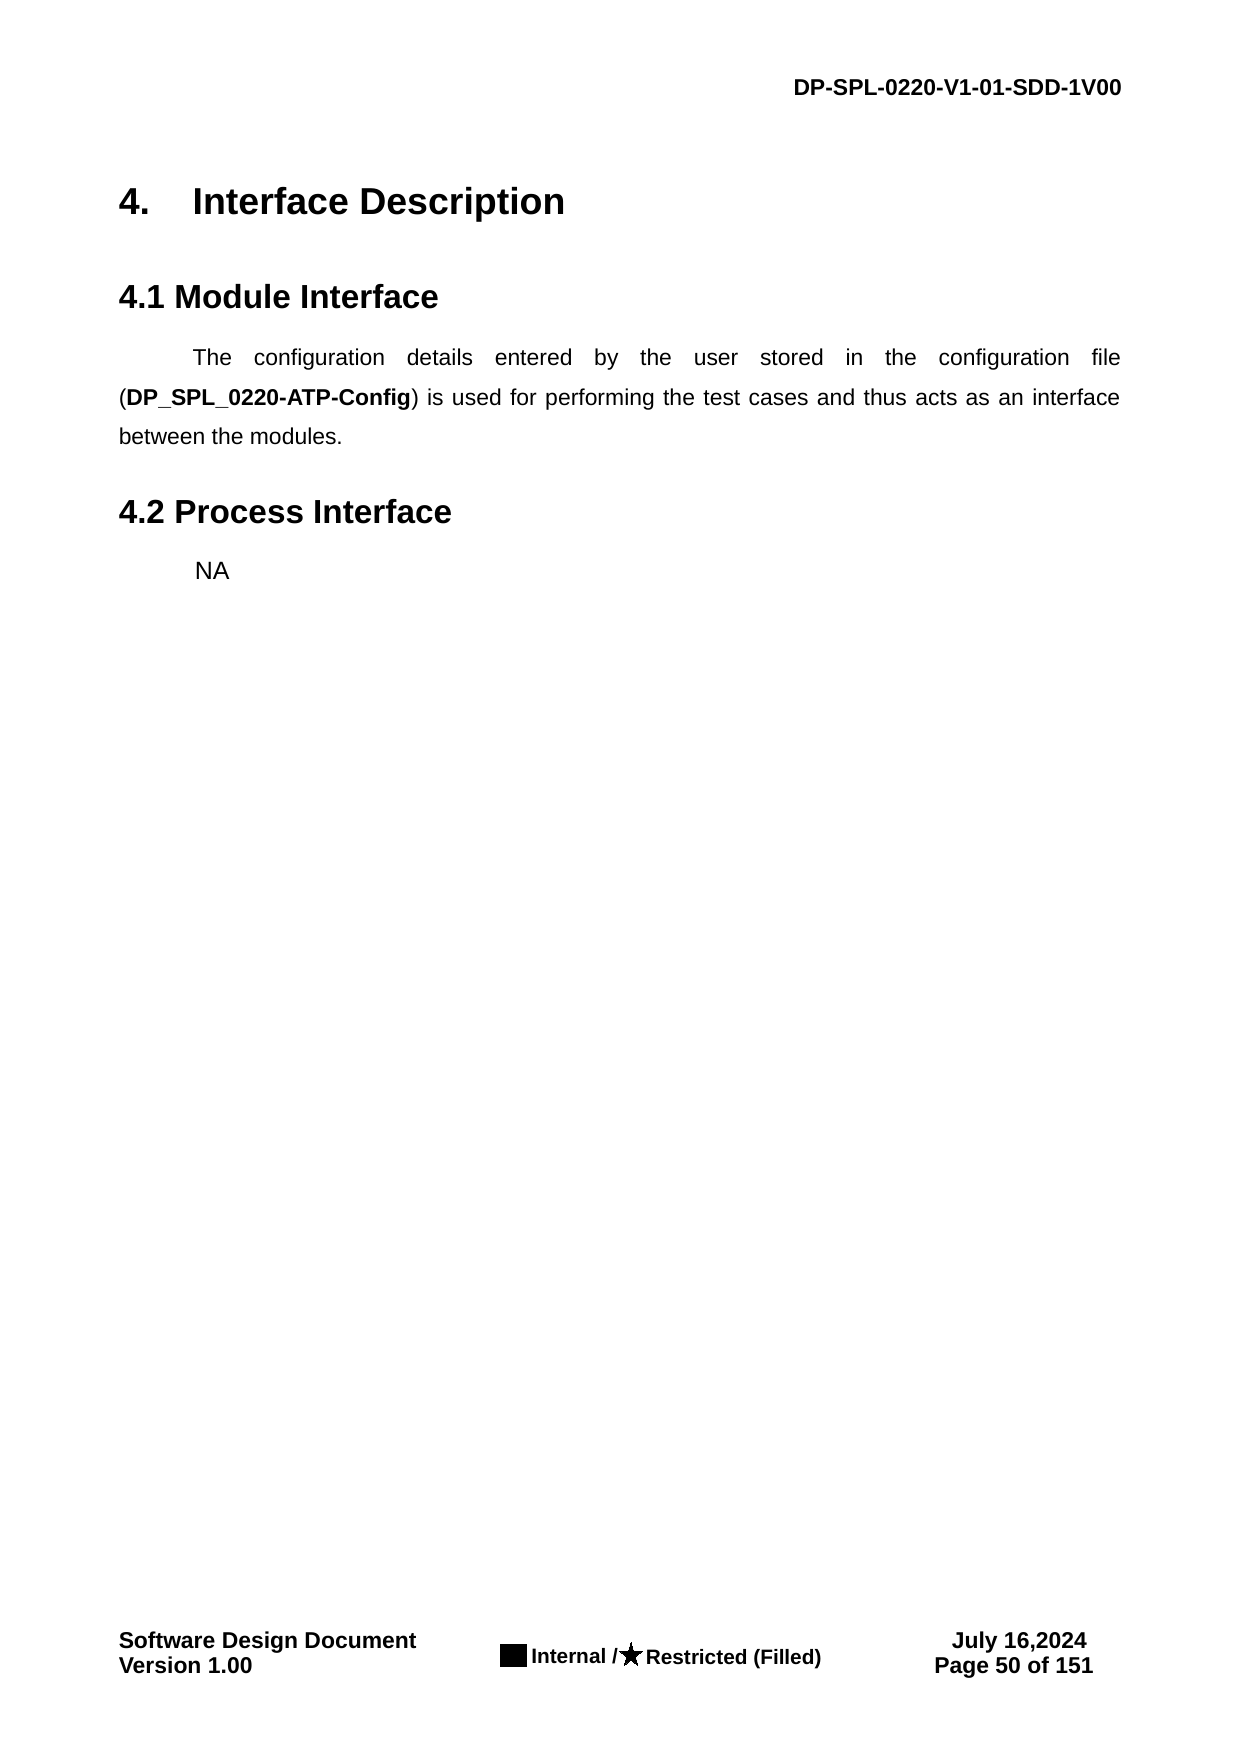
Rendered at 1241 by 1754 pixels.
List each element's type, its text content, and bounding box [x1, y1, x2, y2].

subtitle Interface Description [118, 179, 1122, 223]
subtitle Process Interface [118, 492, 1122, 530]
text The configuration details entered by the user stored in the configuration file (DP_SPL_0220-ATP-Config) is used for performing the test cases and thus acts as an interface between the modules. [118, 344, 1122, 450]
subtitle Module Interface [118, 277, 1122, 315]
text NA [118, 559, 1122, 584]
